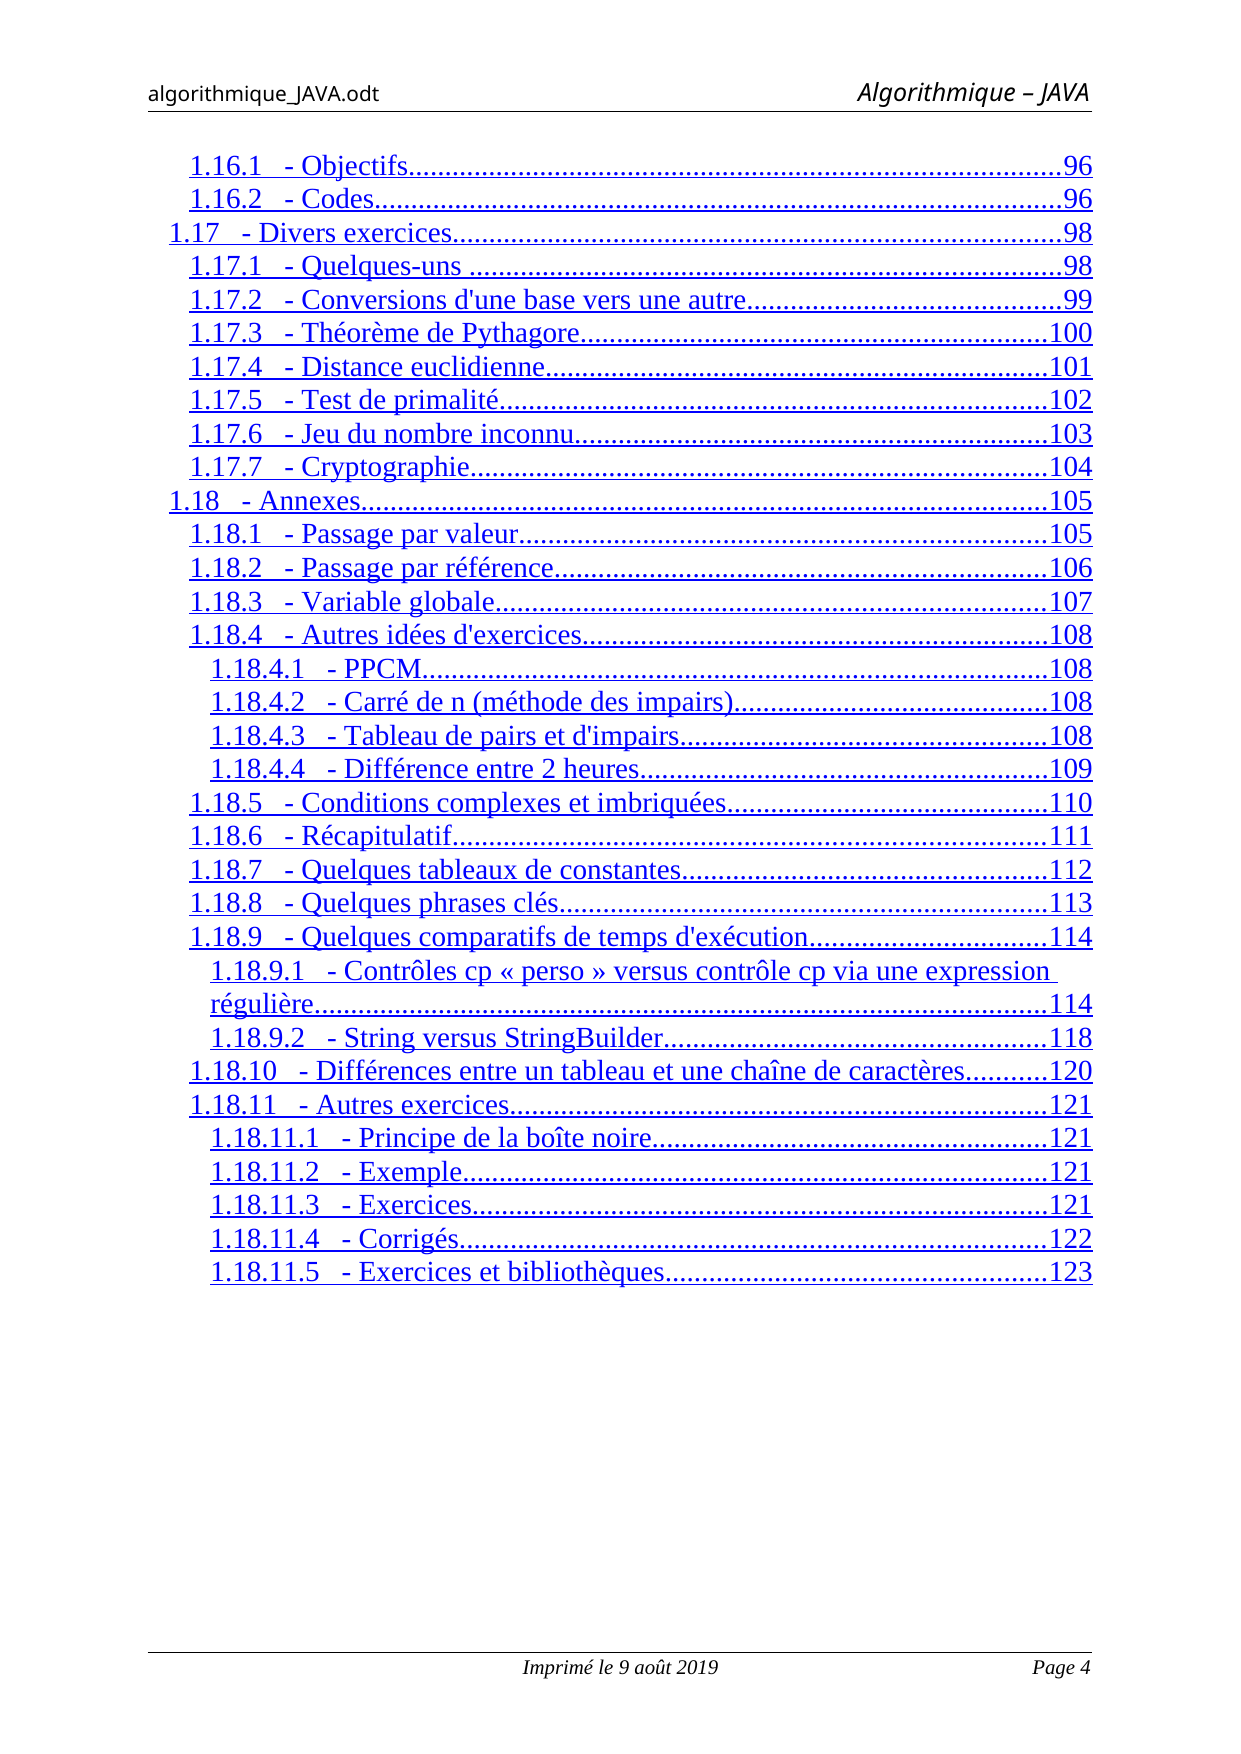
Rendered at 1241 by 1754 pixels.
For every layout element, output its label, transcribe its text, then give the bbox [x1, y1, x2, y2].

text 1.18.4.2 - Carré de n (méthode des impairs) 108 [210, 684, 1092, 713]
text 1.16.1 - Objectifs 96 [189, 148, 1092, 177]
text 1.17 - Divers exercices 98 [168, 215, 1092, 244]
text 1.18.5 - Conditions complexes et imbriquées 110 [189, 785, 1092, 814]
text 1.18.11.3 - Exercices 121 [210, 1187, 1092, 1216]
text 1.18.9.1 - Contrôles cp « perso » versus contrôle cp via une expression régulière 114 [210, 953, 1092, 1015]
text 1.18.11.5 - Exercices et bibliothèques 123 [210, 1254, 1092, 1284]
text 1.18.4.4 - Différence entre 2 heures 109 [210, 751, 1092, 780]
text 1.17.5 - Test de primalité 102 [189, 382, 1092, 411]
text 1.18.3 - Variable globale 107 [189, 584, 1092, 613]
text 1.18.8 - Quelques phrases clés 113 [189, 886, 1092, 915]
text 1.16.2 - Codes 96 [189, 181, 1092, 210]
text 1.18.4.1 - PPCM 108 [210, 651, 1092, 680]
text 1.18.4.3 - Tableau de pairs et d'impairs 108 [210, 718, 1092, 747]
text 1.17.6 - Jeu du nombre inconnu 103 [189, 416, 1092, 445]
text 1.18.10 - Différences entre un tableau et une chaîne de caractères 120 [189, 1053, 1092, 1082]
text 1.18.4 - Autres idées d'exercices 108 [189, 617, 1092, 646]
text 1.18 - Annexes 105 [168, 483, 1092, 512]
text 1.18.7 - Quelques tableaux de constantes 112 [189, 852, 1092, 881]
text 1.18.11.1 - Principe de la boîte noire 121 [210, 1120, 1092, 1149]
text 1.18.11.4 - Corrigés 122 [210, 1221, 1092, 1250]
text 1.18.11 - Autres exercices 121 [189, 1087, 1092, 1116]
text 1.18.9.2 - String versus StringBuilder 118 [210, 1020, 1092, 1049]
text 1.18.9 - Quelques comparatifs de temps d'exécution 114 [189, 919, 1092, 948]
text 1.17.2 - Conversions d'une base vers une autre 99 [189, 282, 1092, 311]
text 1.18.2 - Passage par référence 106 [189, 550, 1092, 579]
text 1.18.11.2 - Exemple 121 [210, 1154, 1092, 1183]
text 1.17.3 - Théorème de Pythagore 100 [189, 315, 1092, 344]
text 1.17.4 - Distance euclidienne 101 [189, 349, 1092, 378]
text 1.18.6 - Récapitulatif 111 [189, 818, 1092, 848]
text 1.18.1 - Passage par valeur 105 [189, 517, 1092, 546]
text 1.17.1 - Quelques-uns ... 98 [189, 248, 1092, 277]
text 1.17.7 - Cryptographie 104 [189, 449, 1092, 479]
text [168, 513, 1092, 517]
